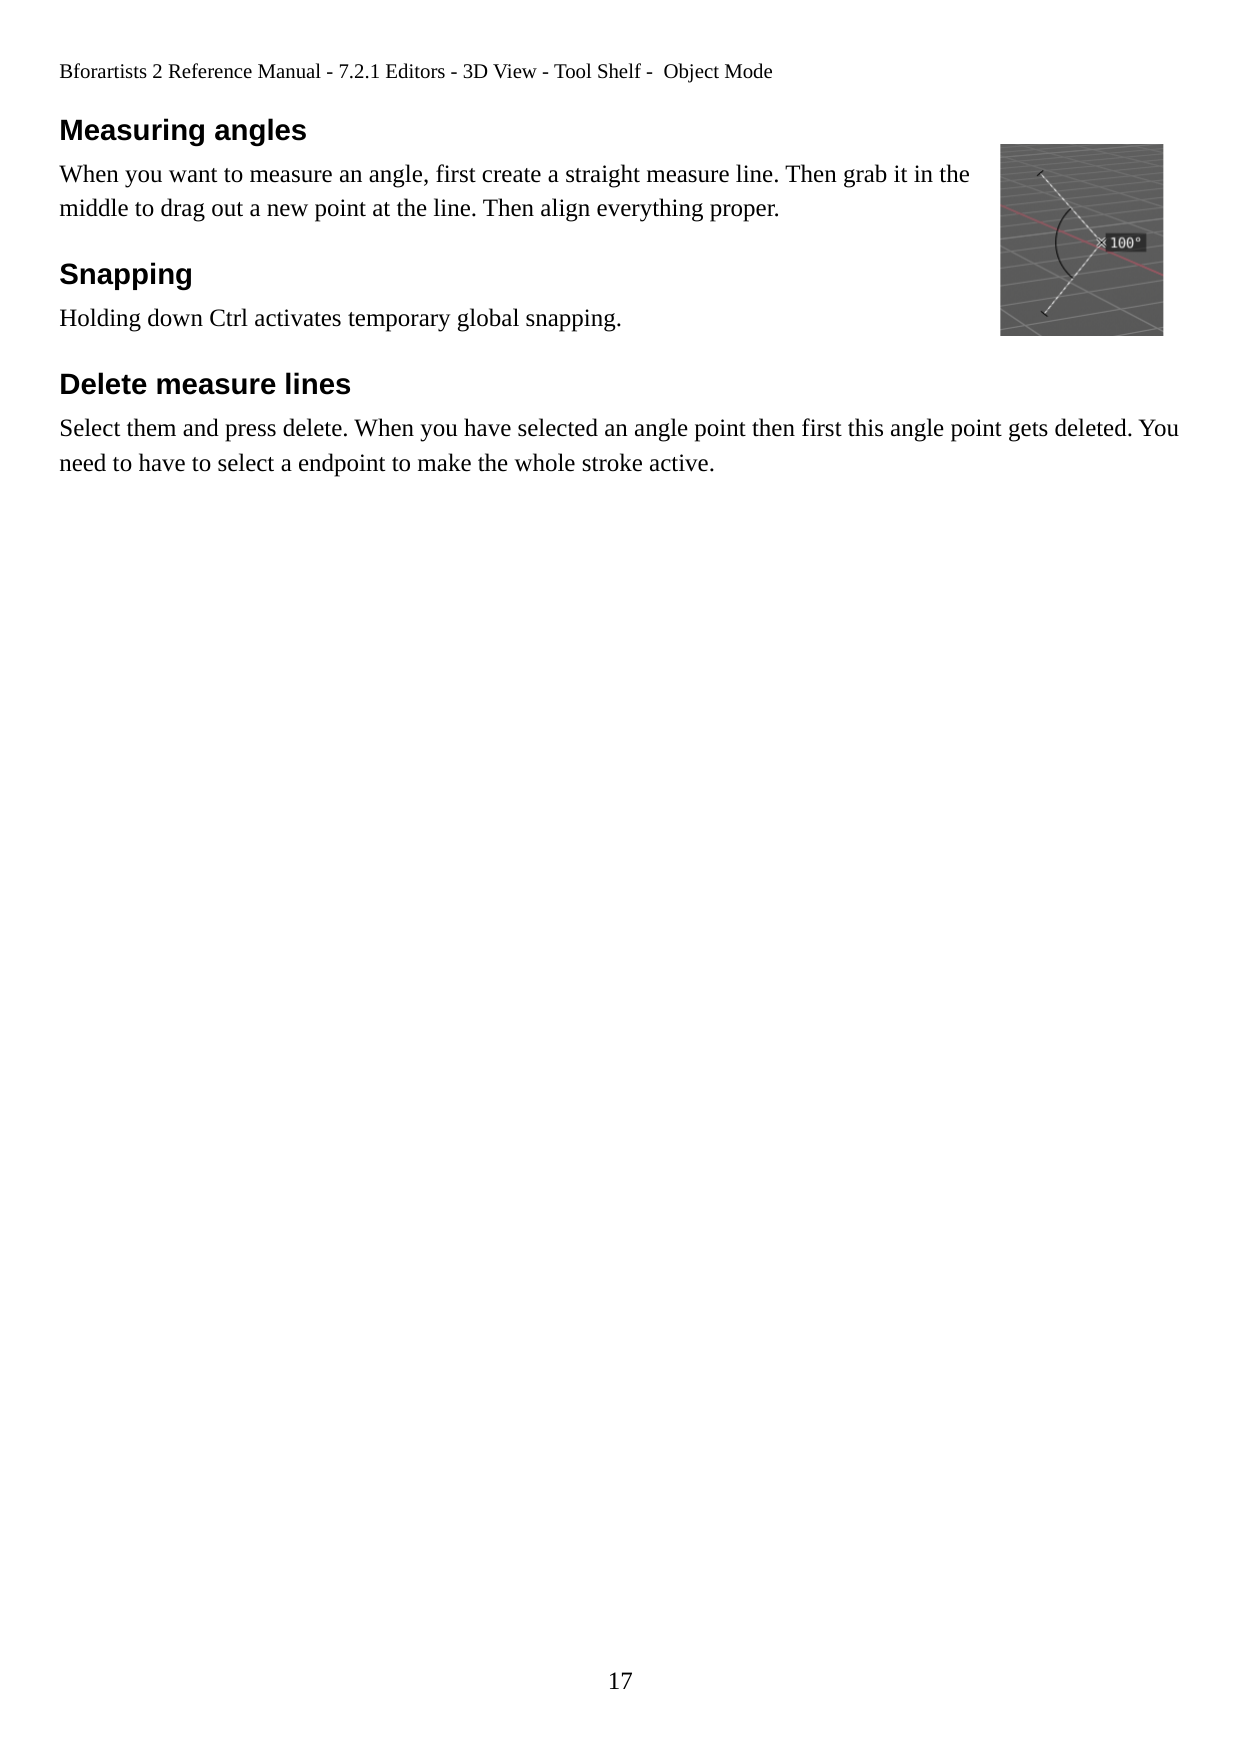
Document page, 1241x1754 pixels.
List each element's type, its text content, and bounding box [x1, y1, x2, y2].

subtitle [1164, 257, 1181, 291]
subtitle Delete measure lines [59, 367, 1181, 401]
subtitle Snapping [59, 257, 1000, 291]
text Select them and press delete. When you have selected an angle point then first this angle point gets deleted. You need to have to select a endpoint to make the whole stroke active. [59, 413, 1181, 476]
picture [1000, 144, 1164, 336]
text When you want to measure an angle, first create a straight measure line. Then grab it in the middle to drag out a new point at the line. Then align everything proper. [59, 159, 1000, 222]
subtitle Measuring angles [59, 113, 1181, 146]
text Holding down Ctrl activates temporary global snapping. [59, 303, 1000, 332]
